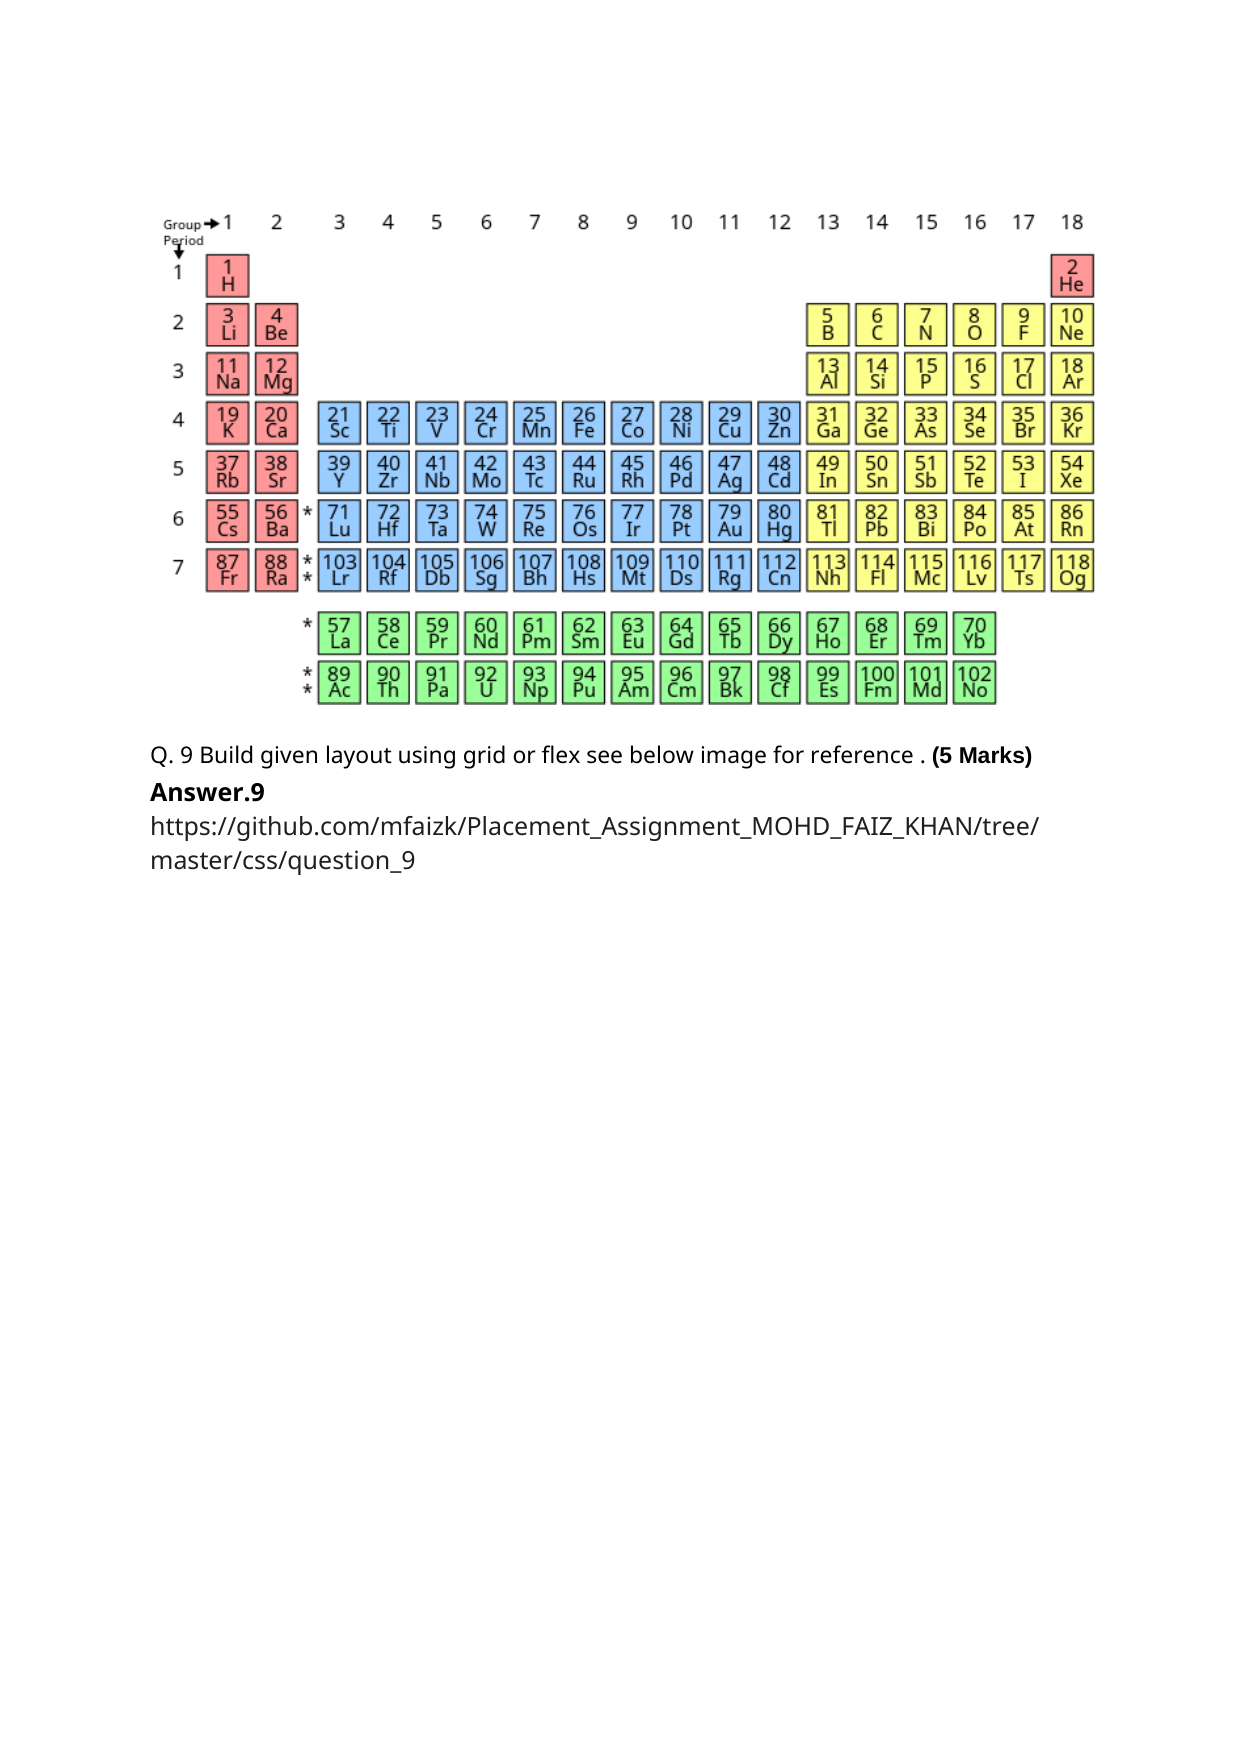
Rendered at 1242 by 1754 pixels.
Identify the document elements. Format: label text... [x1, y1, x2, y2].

picture [153, 204, 1097, 705]
text Answer.9 https://github.com/mfaizk/Placement_Assignment_MOHD_FAIZ_KHAN/tree/master/css/question_9 [150, 775, 1104, 877]
text Q. 9 Build given layout using grid or flex see below image for reference . (5 Marks) [150, 739, 1104, 770]
